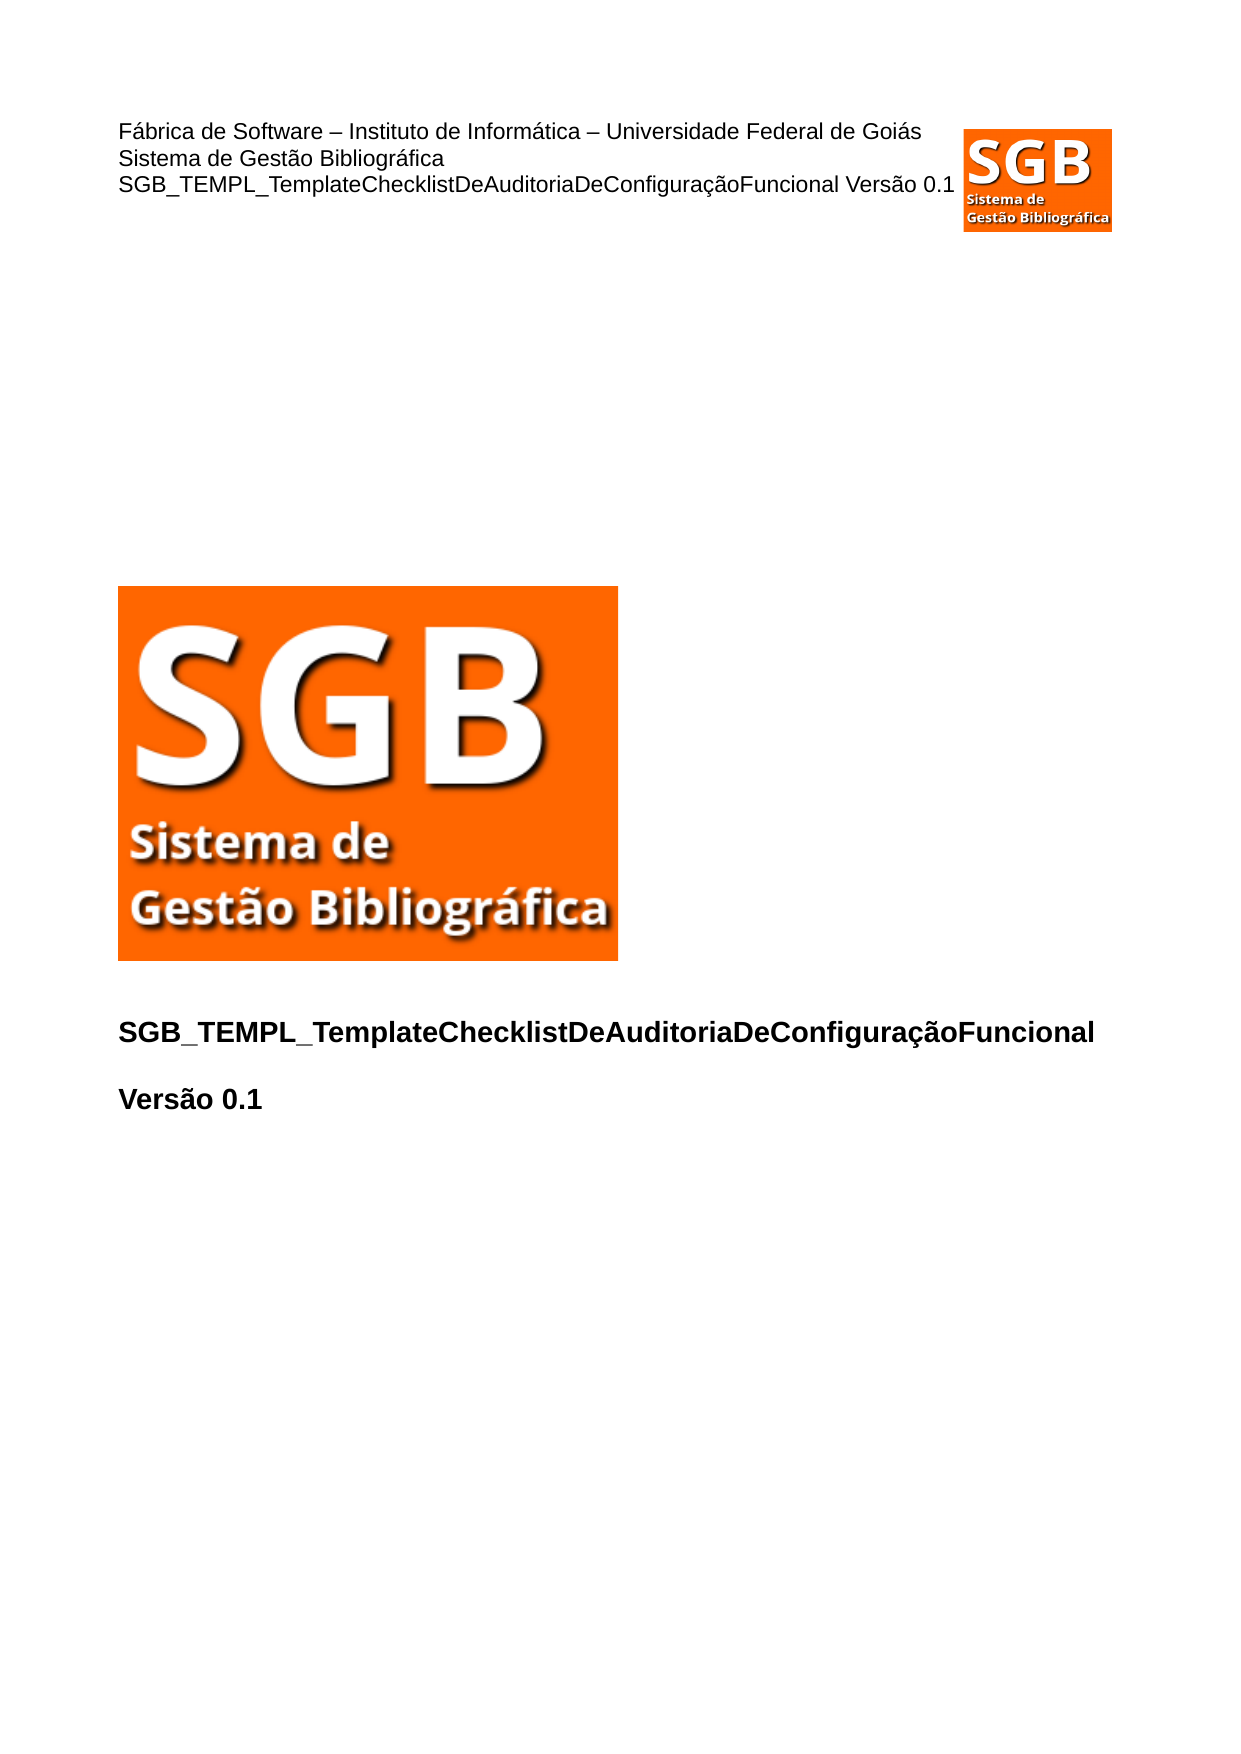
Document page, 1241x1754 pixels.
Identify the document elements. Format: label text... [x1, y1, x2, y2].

text SGB_TEMPL_TemplateChecklistDeAuditoriaDeConfiguraçãoFuncional [118, 1015, 1122, 1049]
picture [118, 586, 619, 961]
text Versão 0.1 [118, 1082, 1122, 1116]
picture [963, 129, 1112, 232]
